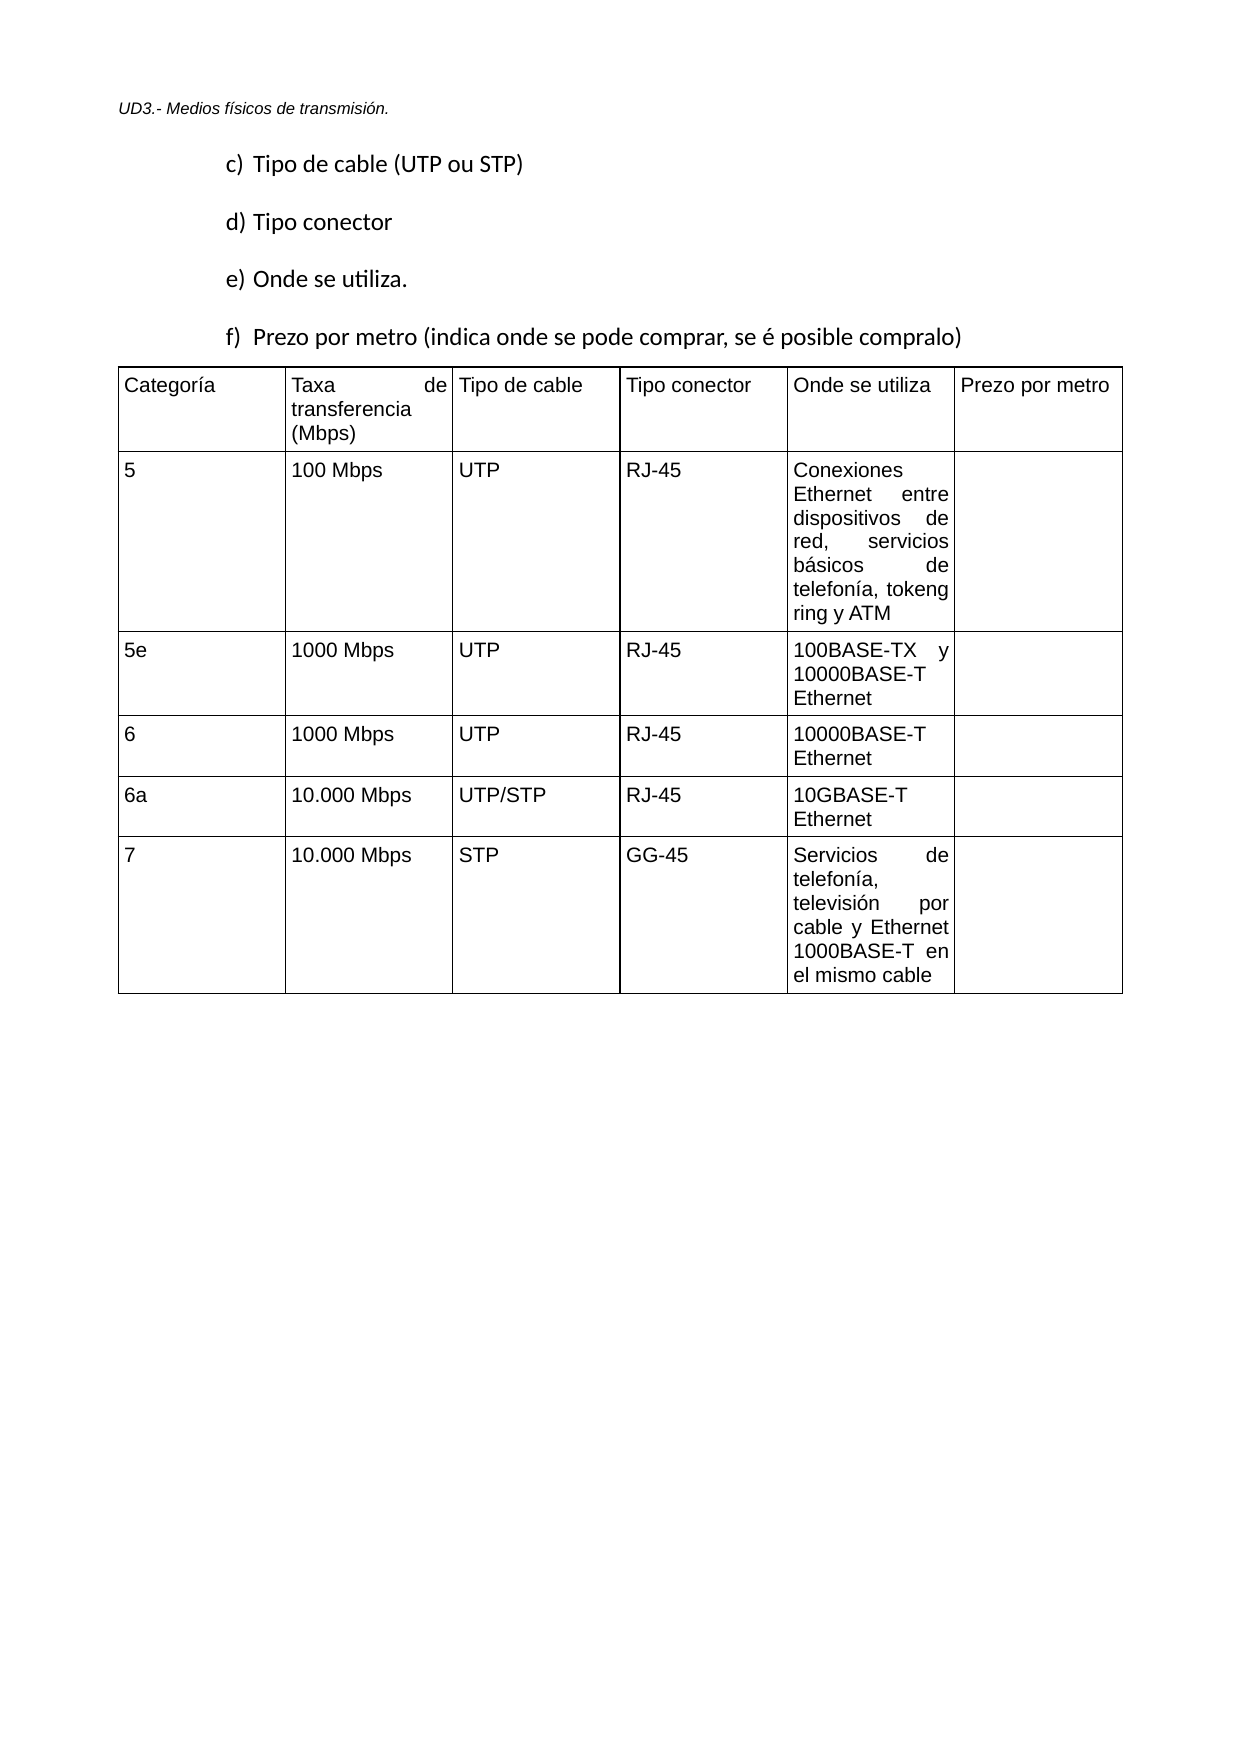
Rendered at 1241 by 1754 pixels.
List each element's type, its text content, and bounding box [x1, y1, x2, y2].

table_cell [955, 716, 1122, 776]
table_cell 5e [119, 632, 285, 715]
list Tipo de cable (UTP ou STP) [226, 148, 1122, 179]
table_cell 6a [119, 777, 285, 836]
table_cell RJ-45 [621, 716, 787, 776]
table_cell 10.000 Mbps [286, 777, 452, 836]
table_cell [955, 777, 1122, 836]
table_cell 10000BASE-T Ethernet [788, 716, 954, 776]
table_cell GG-45 [621, 837, 787, 992]
table_header Prezo por metro [955, 368, 1122, 451]
table_cell 6 [119, 716, 285, 776]
table_cell 1000 Mbps [286, 716, 452, 776]
list Tipo conector [226, 206, 1122, 236]
table_cell STP [453, 837, 619, 992]
table_header Onde se utiliza [788, 368, 954, 451]
table_cell Conexiones Ethernet entre dispositivos de red, servicios básicos de telefonía, tokeng ring y ATM [788, 452, 954, 631]
table_cell UTP [453, 716, 619, 776]
table_cell UTP/STP [453, 777, 619, 836]
table_cell 100 Mbps [286, 452, 452, 631]
table_header Tipo conector [621, 368, 787, 451]
table_header Categoría [119, 368, 285, 451]
table_header Taxa de transferencia (Mbps) [286, 368, 452, 451]
list Prezo por metro (indica onde se pode comprar, se é posible compralo) [226, 321, 1122, 351]
table_cell UTP [453, 632, 619, 715]
table_cell RJ-45 [621, 452, 787, 631]
table_cell 10.000 Mbps [286, 837, 452, 992]
table_cell [955, 452, 1122, 631]
table_cell 10GBASE-T Ethernet [788, 777, 954, 836]
list Onde se utiliza. [226, 263, 1122, 294]
table_cell [955, 837, 1122, 992]
table_cell 7 [119, 837, 285, 992]
table_cell 5 [119, 452, 285, 631]
table_cell 100BASE-TX y 10000BASE-T Ethernet [788, 632, 954, 715]
table_cell Servicios de telefonía, televisión por cable y Ethernet 1000BASE-T en el mismo cable [788, 837, 954, 992]
table_header Tipo de cable [453, 368, 619, 451]
table_cell RJ-45 [621, 632, 787, 715]
table_cell 1000 Mbps [286, 632, 452, 715]
table_cell [955, 632, 1122, 715]
table_cell RJ-45 [621, 777, 787, 836]
table_cell UTP [453, 452, 619, 631]
